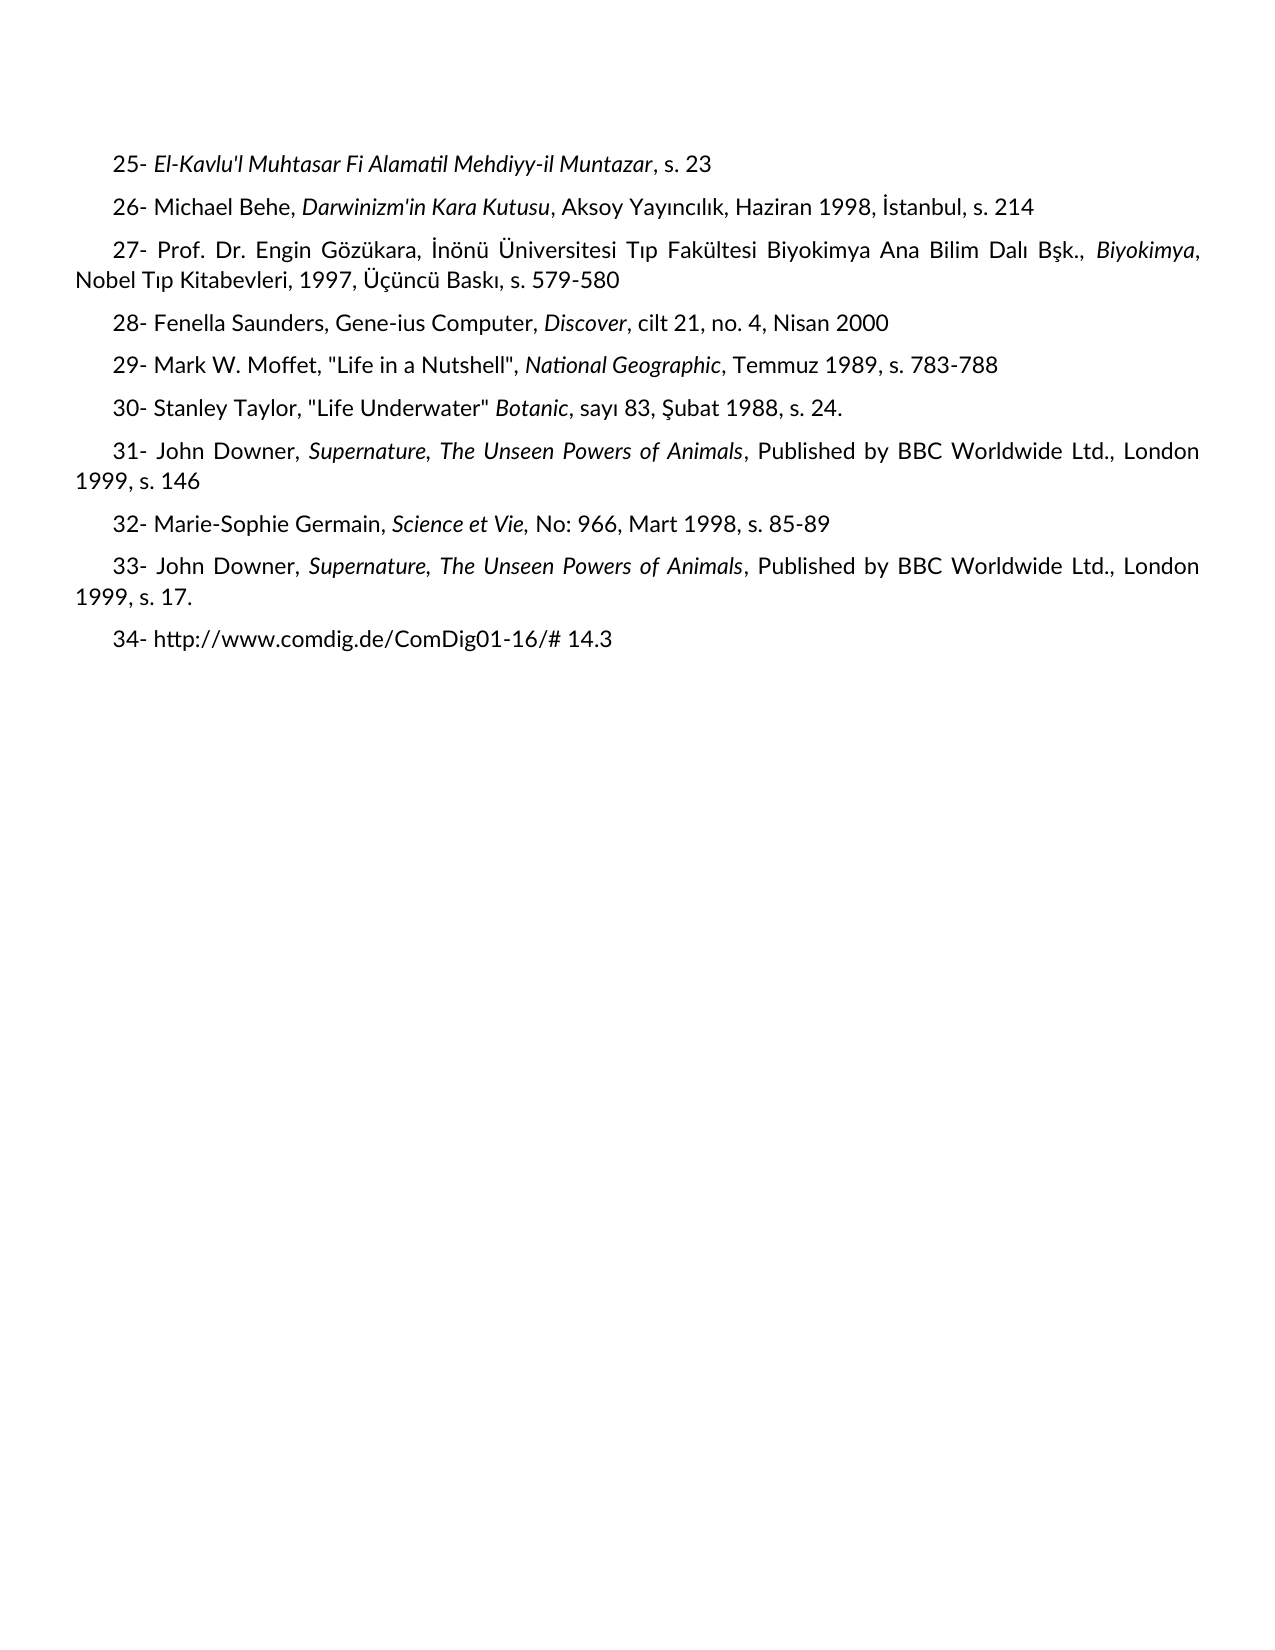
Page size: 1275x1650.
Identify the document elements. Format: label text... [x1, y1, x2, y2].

text 28- Fenella Saunders, Gene-ius Computer, Discover, cilt 21, no. 4, Nisan 2000 [75, 308, 1200, 336]
text 33- John Downer, Supernature, The Unseen Powers of Animals, Published by BBC Worldwide Ltd., London 1999, s. 17. [75, 552, 1200, 610]
text 31- John Downer, Supernature, The Unseen Powers of Animals, Published by BBC Worldwide Ltd., London 1999, s. 146 [75, 436, 1200, 494]
text 25- El-Kavlu'l Muhtasar Fi Alamatil Mehdiyy-il Muntazar, s. 23 [75, 150, 1200, 177]
text 26- Michael Behe, Darwinizm'in Kara Kutusu, Aksoy Yayıncılık, Haziran 1998, İstanbul, s. 214 [75, 193, 1200, 220]
text 29- Mark W. Moffet, "Life in a Nutshell", National Geographic, Temmuz 1989, s. 783-788 [75, 351, 1200, 378]
text 34- http://www.comdig.de/ComDig01-16/# 14.3 [75, 625, 1200, 652]
text 32- Marie-Sophie Germain, Science et Vie, No: 966, Mart 1998, s. 85-89 [75, 509, 1200, 537]
text 27- Prof. Dr. Engin Gözükara, İnönü Üniversitesi Tıp Fakültesi Biyokimya Ana Bilim Dalı Bşk., Biyokimya, Nobel Tıp Kitabevleri, 1997, Üçüncü Baskı, s. 579-580 [75, 235, 1200, 293]
text 30- Stanley Taylor, "Life Underwater" Botanic, sayı 83, Şubat 1988, s. 24. [75, 394, 1200, 421]
